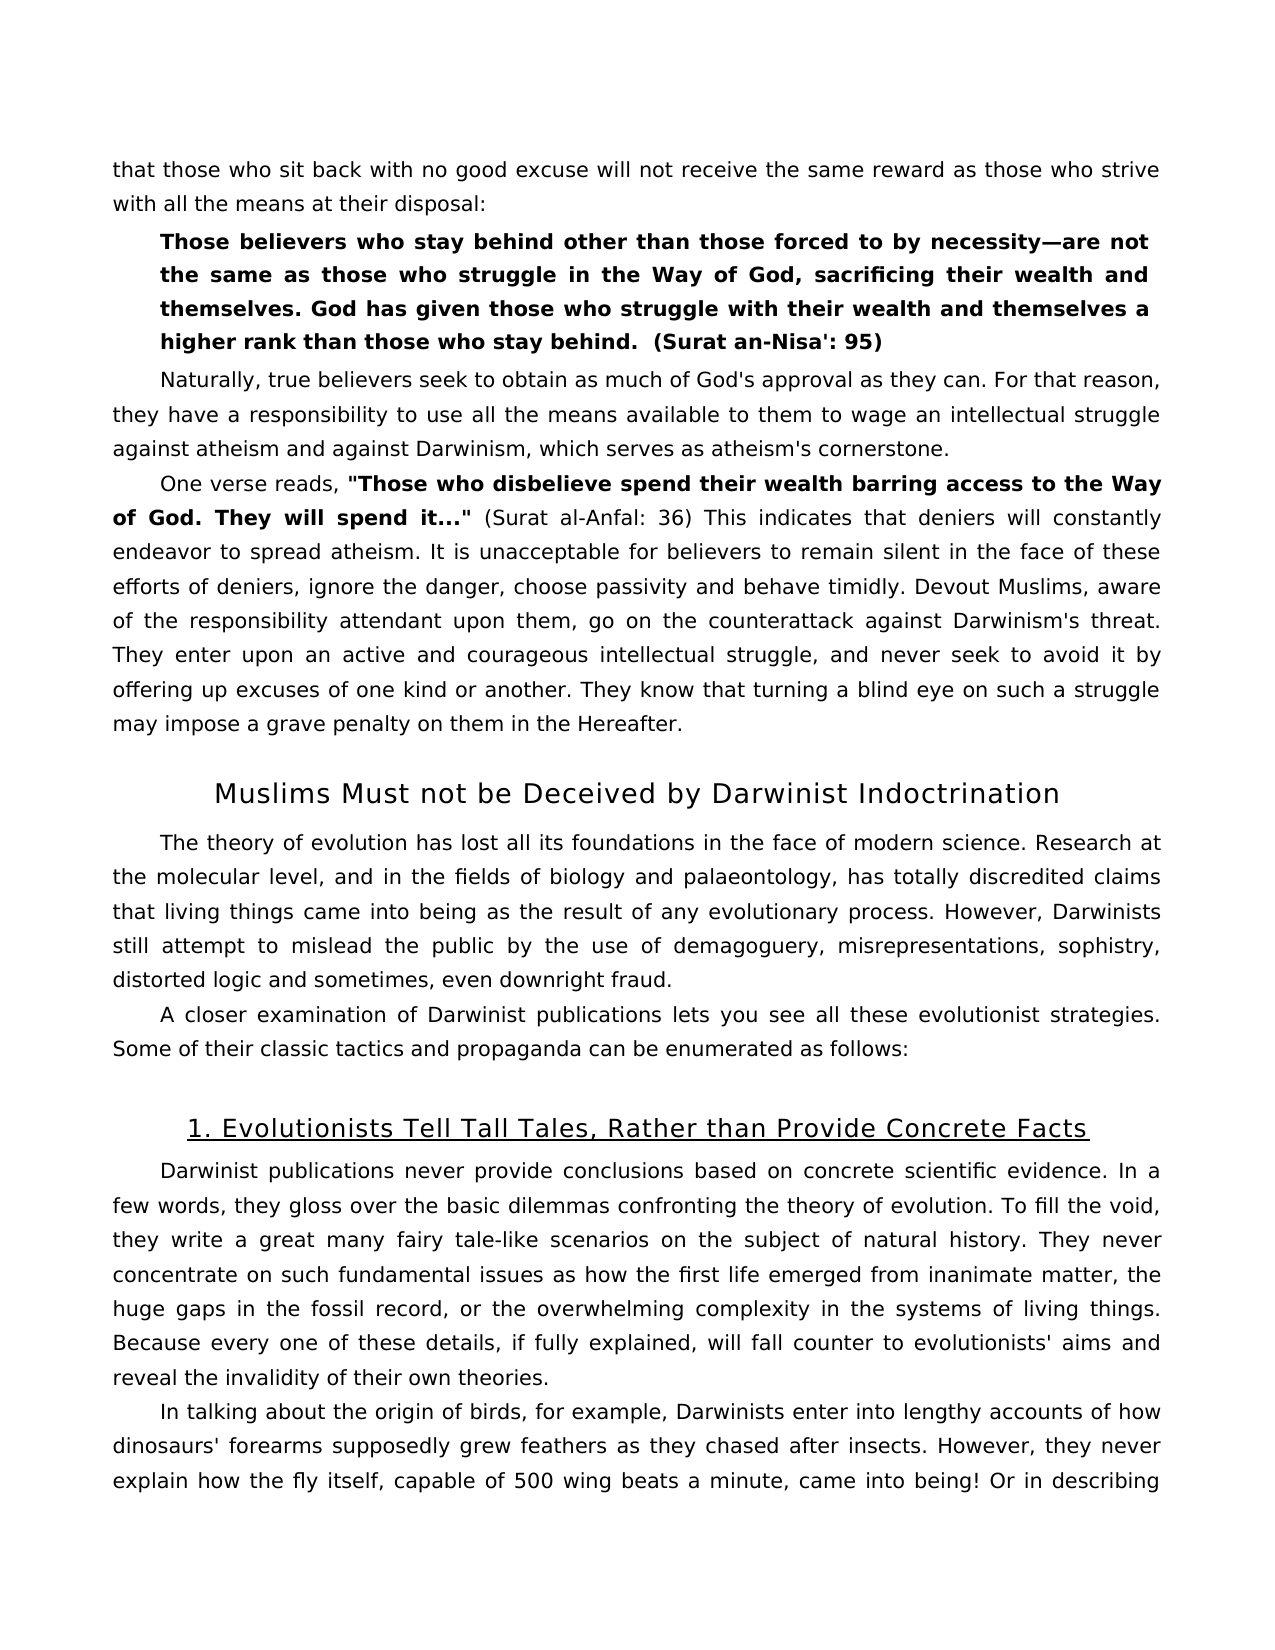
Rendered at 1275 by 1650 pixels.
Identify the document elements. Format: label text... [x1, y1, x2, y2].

text Those believers who stay behind other than those forced to by necessity—are not the same as those who struggle in the Way of God, sacrificing their wealth and themselves. God has given those who struggle with their wealth and themselves a higher rank than those who stay behind. (Surat an-Nisa': 95) [160, 223, 1151, 356]
text One verse reads, "Those who disbelieve spend their wealth barring access to the Way of God. They will spend it..." (Surat al-Anfal: 36) This indicates that deniers will constantly endeavor to spread atheism. It is unacceptable for believers to remain silent in the face of these efforts of deniers, ignore the danger, choose passivity and behave timidly. Devout Muslims, aware of the responsibility attendant upon them, go on the counterattack against Darwinism's threat. They enter upon an active and courageous intellectual struggle, and never seek to avoid it by offering up excuses of one kind or another. They know that turning a blind eye on such a struggle may impose a grave penalty on them in the Hereafter. [112, 463, 1162, 738]
text Darwinist publications never provide conclusions based on concrete scientific evidence. In a few words, they gloss over the basic dilemmas confronting the theory of evolution. To fill the void, they write a great many fairy tale-like scenarios on the subject of natural history. They never concentrate on such fundamental issues as how the first life emerged from inanimate matter, the huge gaps in the fossil record, or the overwhelming complexity in the systems of living things. Because every one of these details, if fully explained, will fall counter to evolutionists' aims and reveal the invalidity of their own theories. [112, 1151, 1162, 1392]
text 1. Evolutionists Tell Tall Tales, Rather than Provide Concrete Facts [112, 1104, 1162, 1146]
text In talking about the origin of birds, for example, Darwinists enter into lengthy accounts of how dinosaurs' forearms supposedly grew feathers as they chased after insects. However, they never explain how the fly itself, capable of 500 wing beats a minute, came into being! Or in describing [112, 1392, 1162, 1495]
text Muslims Must not be Deceived by Darwinist Indoctrination [112, 774, 1162, 811]
text A closer examination of Darwinist publications lets you see all these evolutionist strategies. Some of their classic tactics and propaganda can be enumerated as follows: [112, 995, 1162, 1063]
text Naturally, true believers seek to obtain as much of God's approval as they can. For that reason, they have a responsibility to use all the means available to them to wage an intellectual struggle against atheism and against Darwinism, which serves as atheism's cornerstone. [112, 360, 1162, 463]
text The theory of evolution has lost all its foundations in the face of modern science. Research at the molecular level, and in the fields of biology and palaeontology, has totally discredited claims that living things came into being as the result of any evolutionary process. However, Darwinists still attempt to mislead the public by the use of demagoguery, misrepresentations, sophistry, distorted logic and sometimes, even downright fraud. [112, 823, 1162, 995]
text that those who sit back with no good excuse will not receive the same reward as those who strive with all the means at their disposal: [112, 150, 1162, 219]
